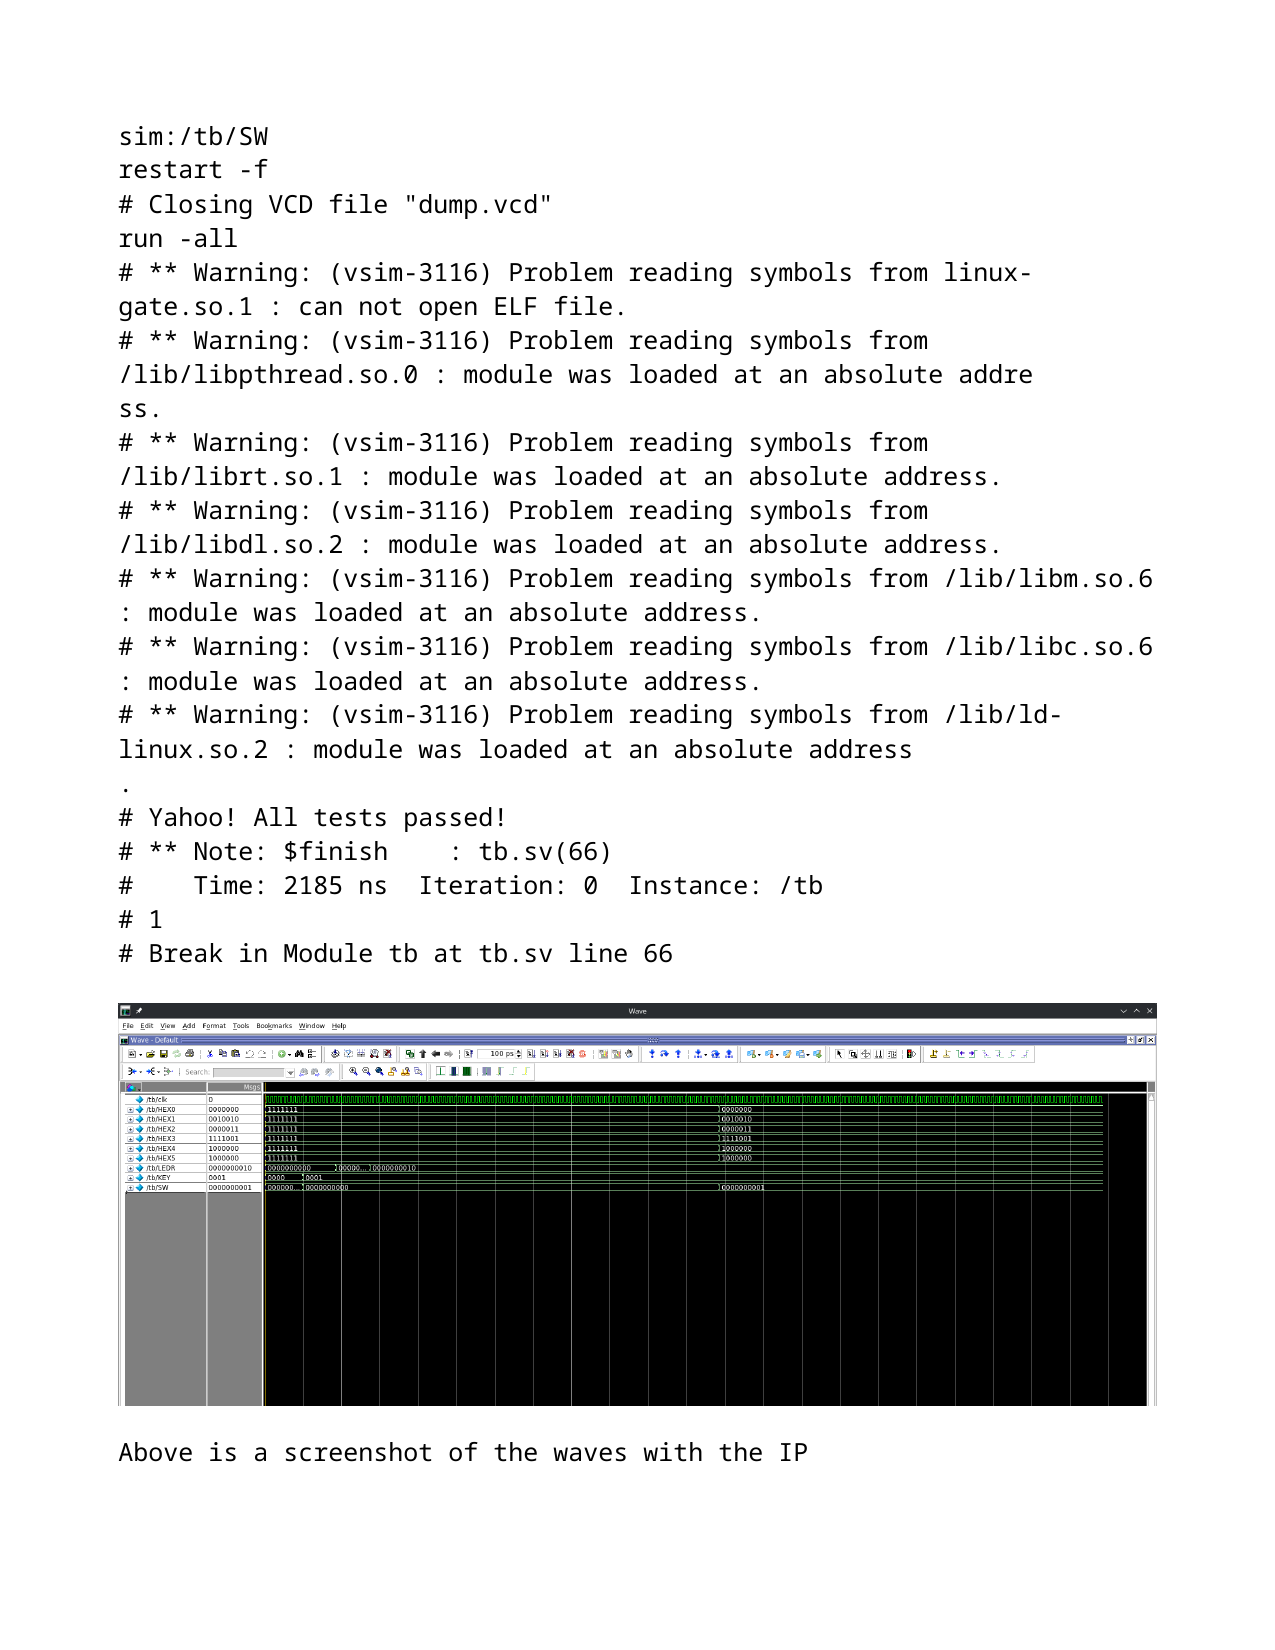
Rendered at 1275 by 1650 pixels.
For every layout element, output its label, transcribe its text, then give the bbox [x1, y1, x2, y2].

text Above is a screenshot of the waves with the IP [118, 1434, 1157, 1468]
text sim:/tb/SW restart -f # Closing VCD file "dump.vcd" run -all # ** Warning: (vsim-3116) Problem reading symbols from linux-gate.so.1 : can not open ELF file. # ** Warning: (vsim-3116) Problem reading symbols from /lib/libpthread.so.0 : module was loaded at an absolute addre ss. # ** Warning: (vsim-3116) Problem reading symbols from /lib/librt.so.1 : module was loaded at an absolute address. # ** Warning: (vsim-3116) Problem reading symbols from /lib/libdl.so.2 : module was loaded at an absolute address. # ** Warning: (vsim-3116) Problem reading symbols from /lib/libm.so.6 : module was loaded at an absolute address. # ** Warning: (vsim-3116) Problem reading symbols from /lib/libc.so.6 : module was loaded at an absolute address. # ** Warning: (vsim-3116) Problem reading symbols from /lib/ld-linux.so.2 : module was loaded at an absolute address . # Yahoo! All tests passed! # ** Note: $finish : tb.sv(66) # Time: 2185 ns Iteration: 0 Instance: /tb # 1 # Break in Module tb at tb.sv line 66 [118, 118, 1157, 970]
